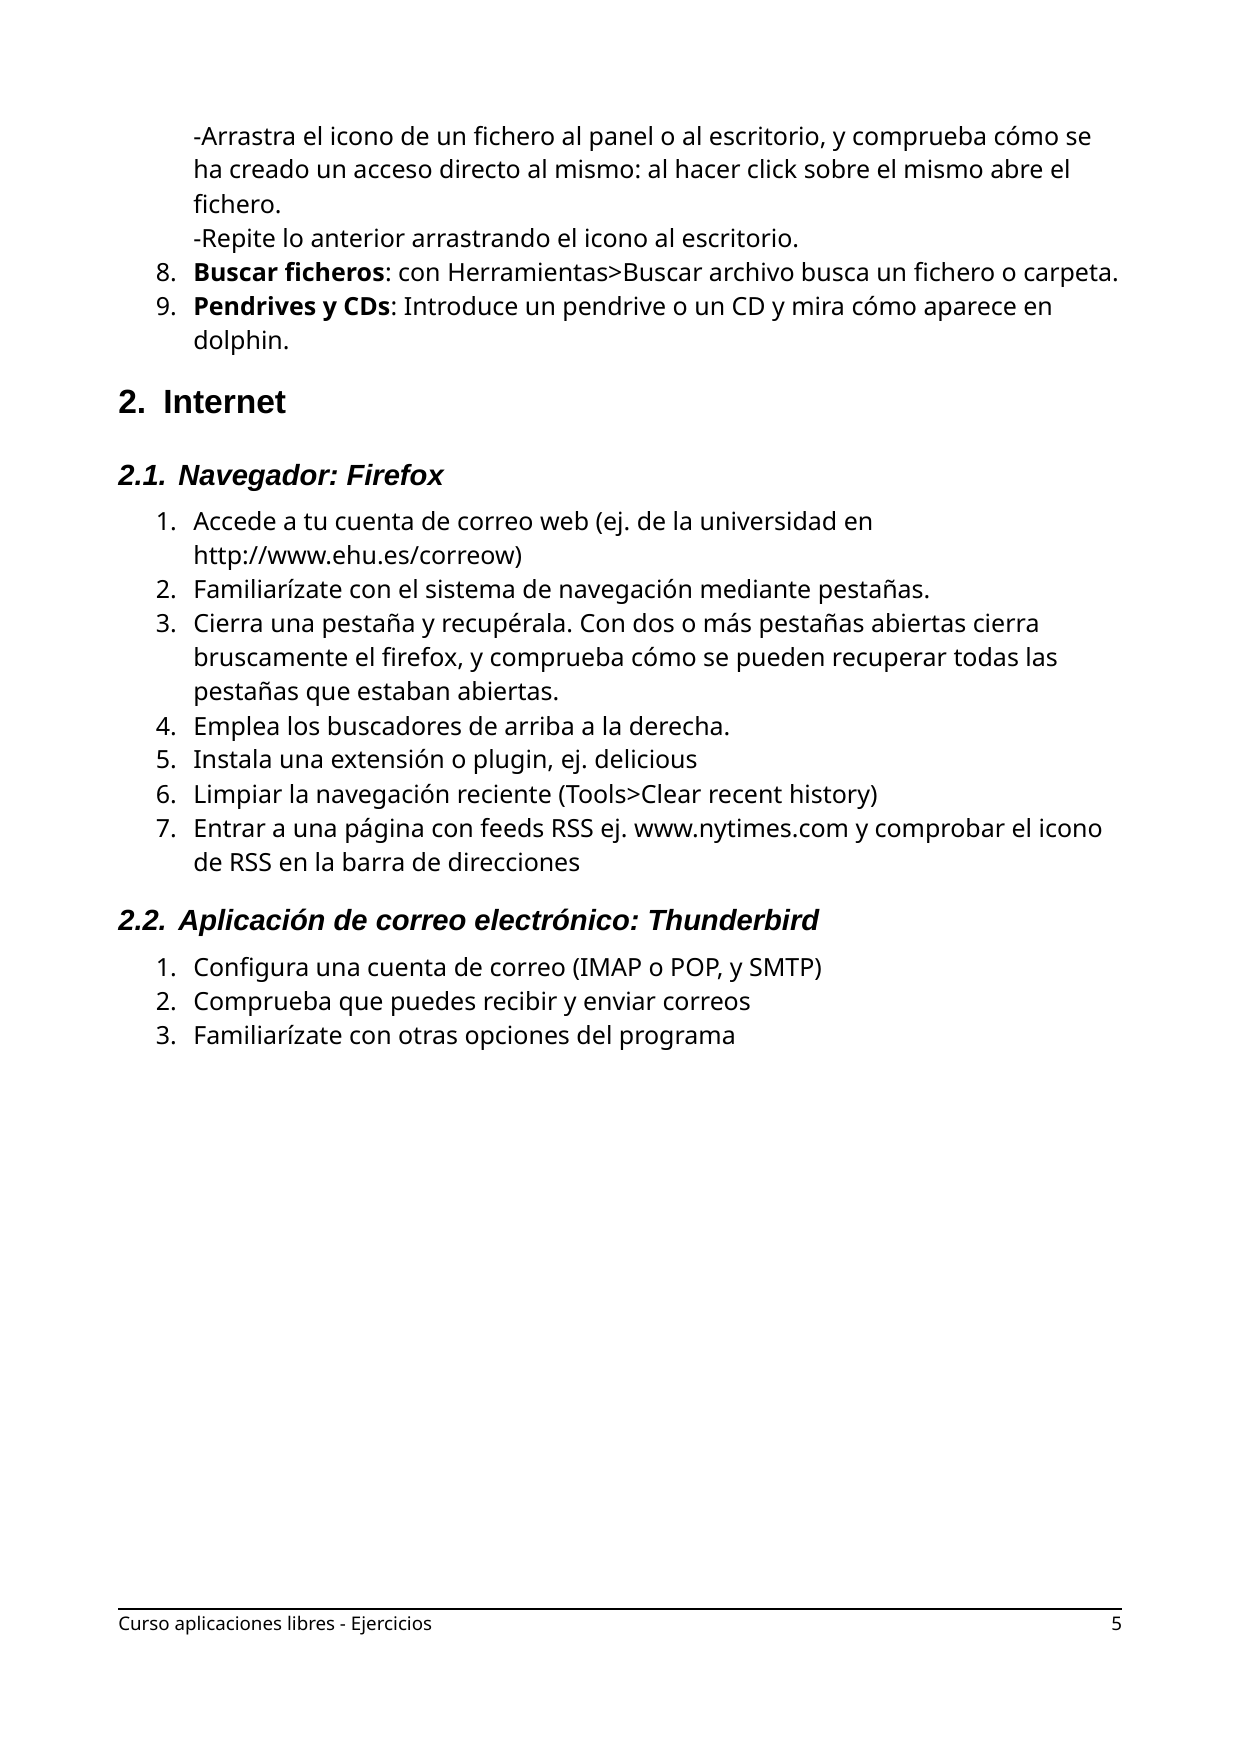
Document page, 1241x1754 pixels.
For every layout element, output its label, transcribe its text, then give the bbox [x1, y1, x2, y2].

subtitle Navegador: Firefox [118, 458, 1122, 491]
list Familiarízate con otras opciones del programa [156, 1018, 1122, 1052]
list Configura una cuenta de correo (IMAP o POP, y SMTP) [156, 949, 1122, 983]
list Accede a tu cuenta de correo web (ej. de la universidad en http://www.ehu.es/correow) [156, 504, 1122, 572]
list Instala una extensión o plugin, ej. delicious [156, 742, 1122, 776]
list -Arrastra el icono de un fichero al panel o al escritorio, y comprueba cómo se ha creado un acceso directo al mismo: al hacer click sobre el mismo abre el fichero. -Repite lo anterior arrastrando el icono al escritorio. [156, 118, 1122, 254]
list Limpiar la navegación reciente (Tools>Clear recent history) [156, 776, 1122, 810]
list Buscar ficheros: con Herramientas>Buscar archivo busca un fichero o carpeta. [156, 254, 1122, 288]
subtitle Aplicación de correo electrónico: Thunderbird [118, 903, 1122, 937]
list Familiarízate con el sistema de navegación mediante pestañas. [156, 572, 1122, 606]
list Cierra una pestaña y recupérala. Con dos o más pestañas abiertas cierra bruscamente el firefox, y comprueba cómo se pueden recuperar todas las pestañas que estaban abiertas. [156, 606, 1122, 708]
list Entrar a una página con feeds RSS ej. www.nytimes.com y comprobar el icono de RSS en la barra de direcciones [156, 810, 1122, 878]
list Emplea los buscadores de arriba a la derecha. [156, 708, 1122, 742]
list Pendrives y CDs: Introduce un pendrive o un CD y mira cómo aparece en dolphin. [156, 288, 1122, 357]
subtitle Internet [118, 382, 1122, 420]
list Comprueba que puedes recibir y enviar correos [156, 983, 1122, 1018]
